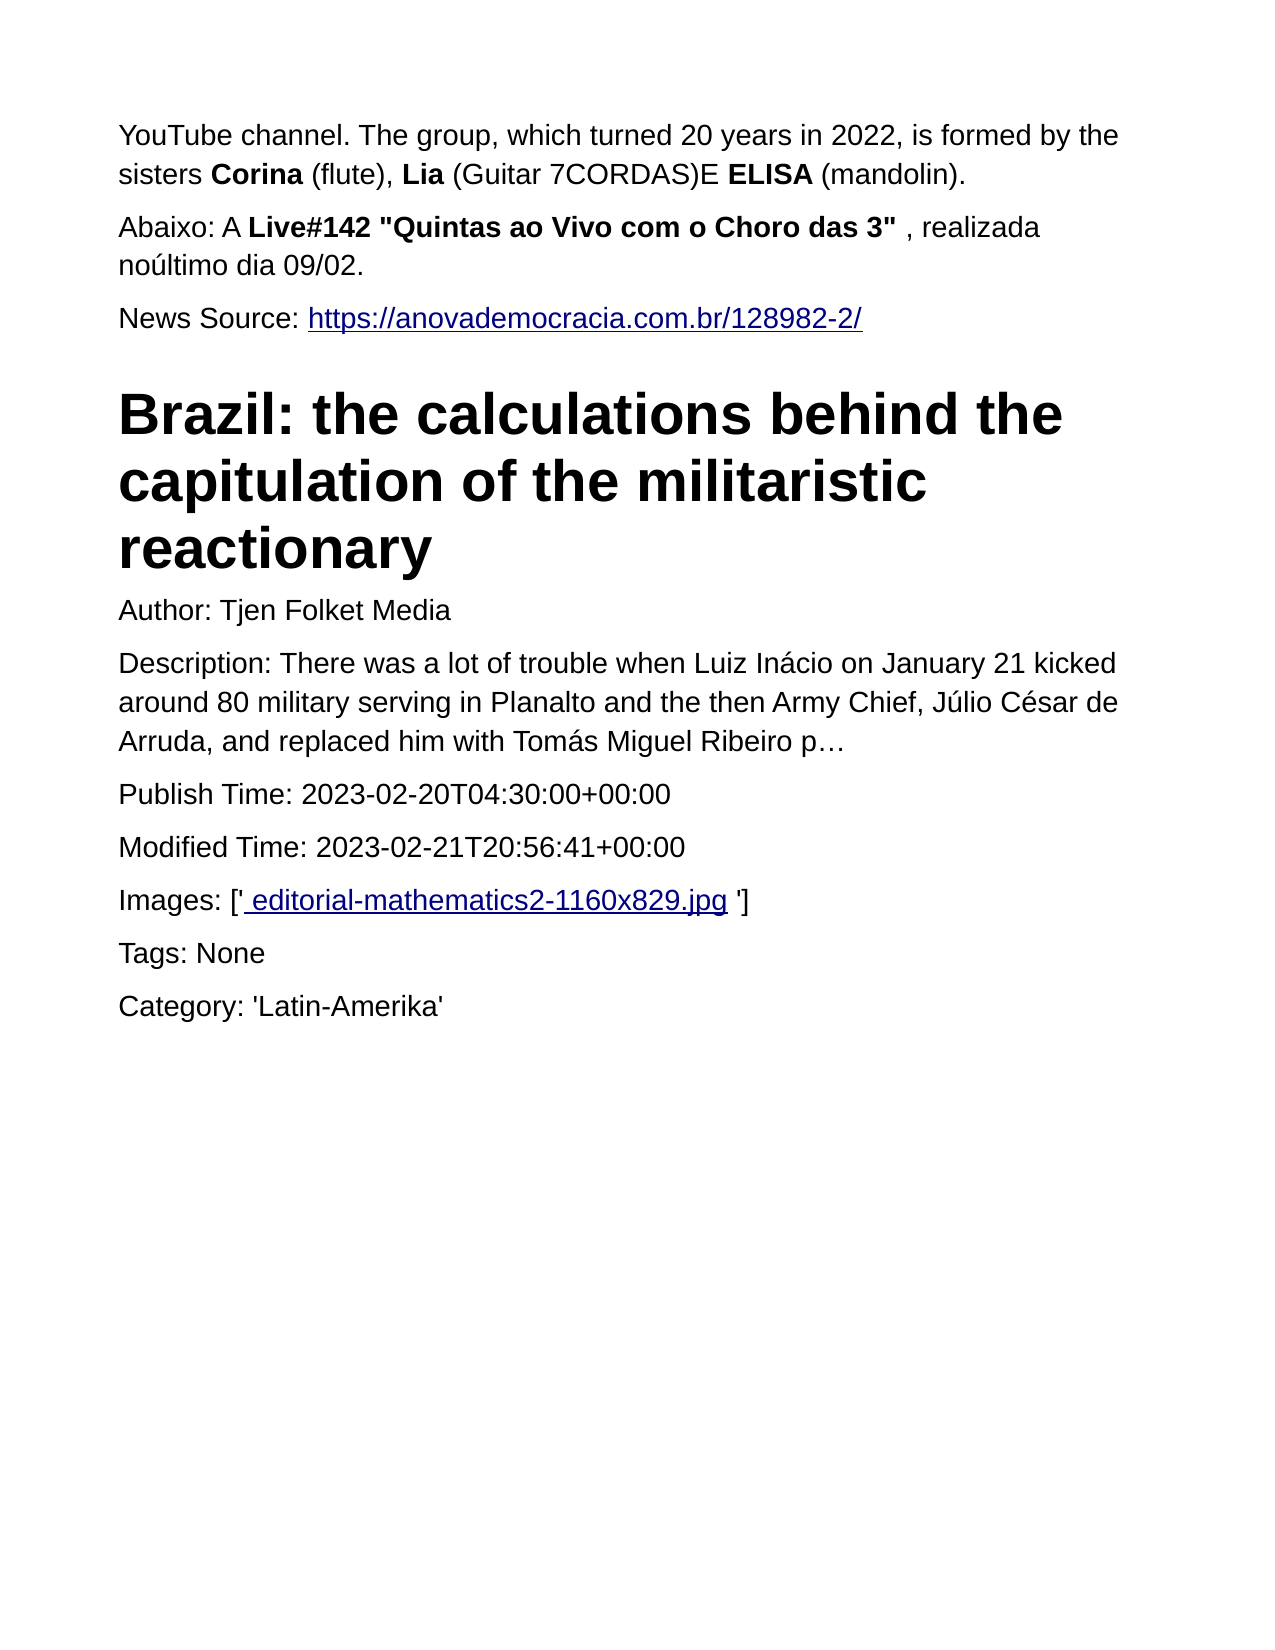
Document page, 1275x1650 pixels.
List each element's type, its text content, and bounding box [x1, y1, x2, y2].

subtitle Brazil: the calculations behind the capitulation of the militaristic reactionary [118, 379, 1157, 581]
text Publish Time: 2023-02-20T04:30:00+00:00 [118, 777, 1157, 810]
text News Source: https://anovademocracia.com.br/128982-2/ [118, 301, 1157, 335]
text Abaixo: A Live#142 "Quintas ao Vivo com o Choro das 3" , realizada noúltimo dia 09/02. [118, 210, 1157, 282]
text Author: Tjen Folket Media [118, 593, 1157, 627]
text Modified Time: 2023-02-21T20:56:41+00:00 [118, 830, 1157, 863]
text YouTube channel. The group, which turned 20 years in 2022, is formed by the sisters Corina (flute), Lia (Guitar 7CORDAS)E ELISA (mandolin). [118, 118, 1157, 190]
text Tags: None [118, 936, 1157, 969]
text Description: There was a lot of trouble when Luiz Inácio on January 21 kicked around 80 military serving in Planalto and the then Army Chief, Júlio César de Arruda, and replaced him with Tomás Miguel Ribeiro p… [118, 646, 1157, 757]
text Category: 'Latin-Amerika' [118, 989, 1157, 1023]
text Images: [' editorial-mathematics2-1160x829.jpg '] [118, 883, 1157, 916]
